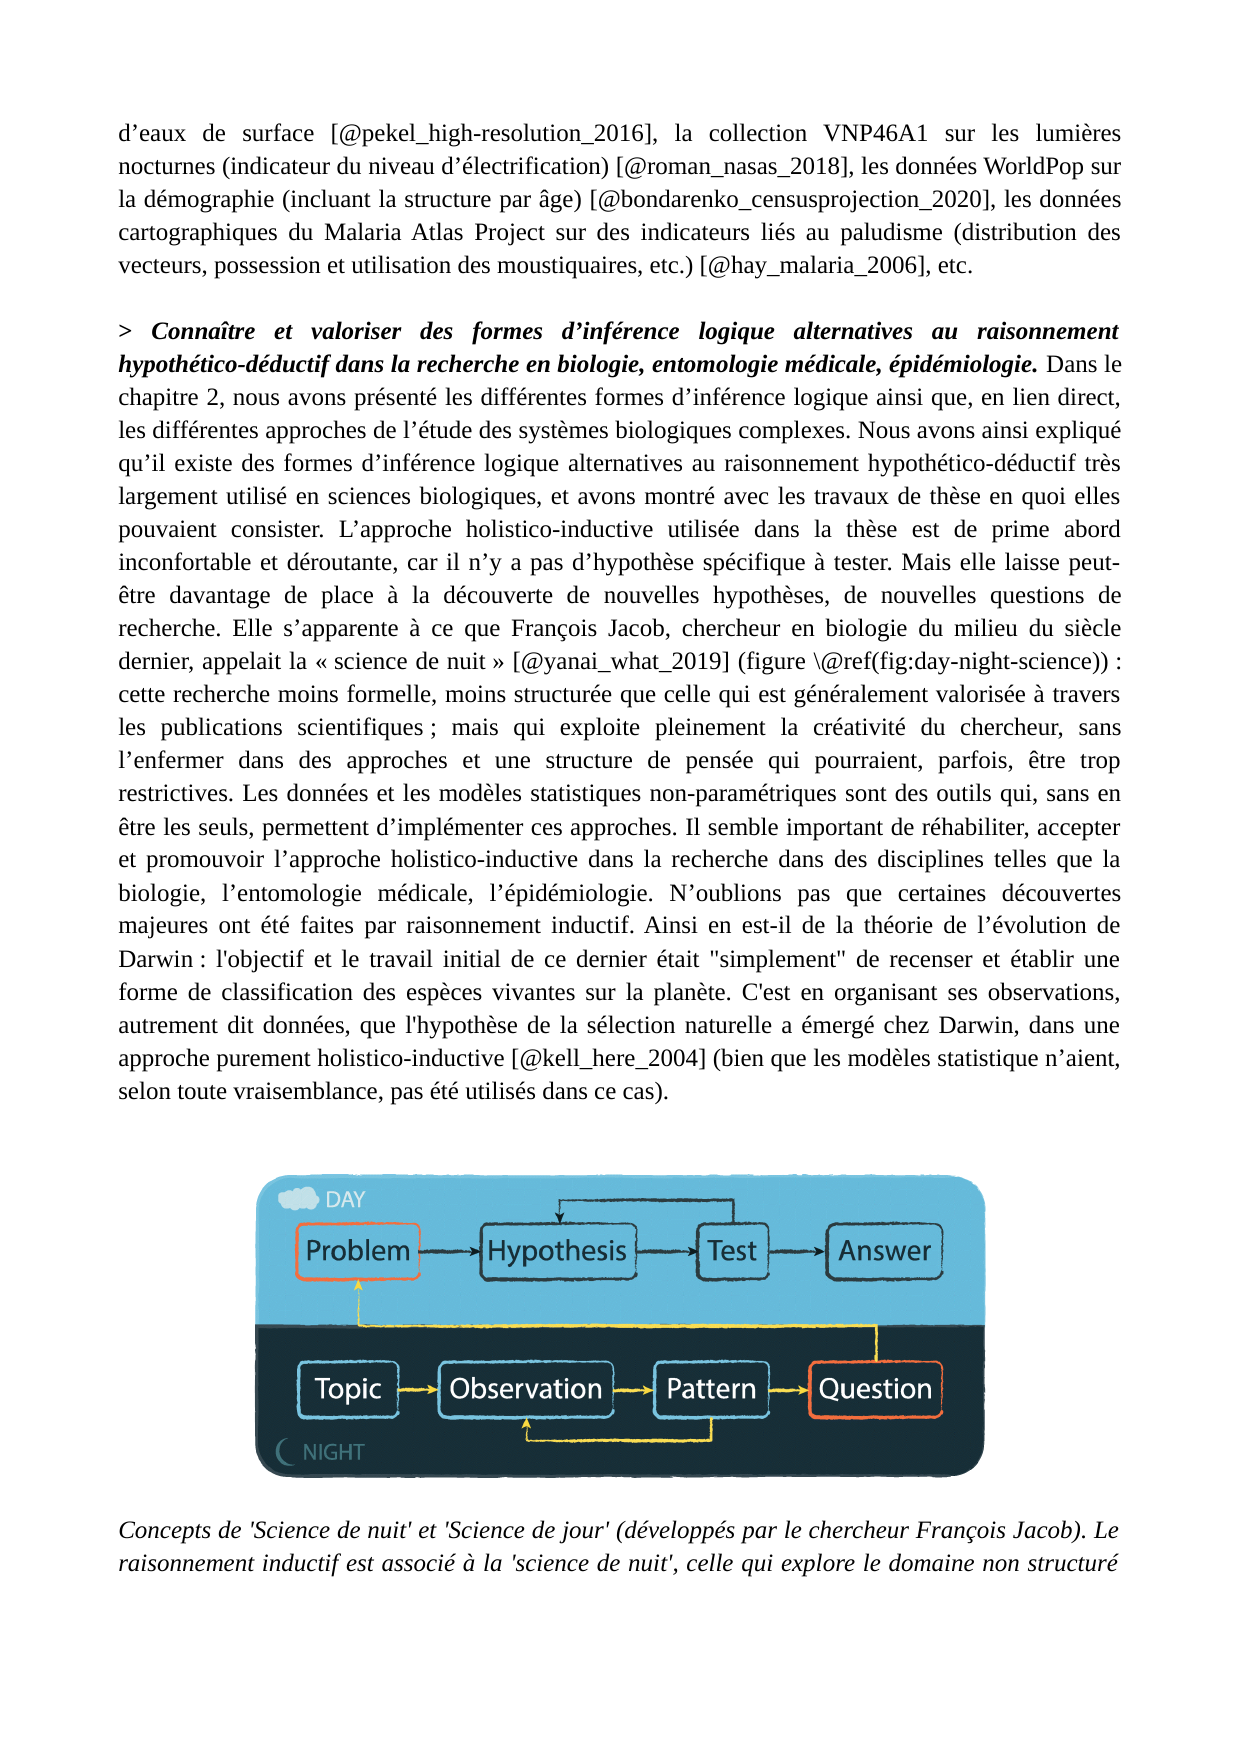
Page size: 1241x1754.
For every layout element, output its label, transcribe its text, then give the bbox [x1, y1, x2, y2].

text > Connaître et valoriser des formes d’inférence logique alternatives au raisonnement hypothético-déductif dans la recherche en biologie, entomologie médicale, épidémiologie. Dans le chapitre 2, nous avons présenté les différentes formes d’inférence logique ainsi que, en lien direct, les différentes approches de l’étude des systèmes biologiques complexes. Nous avons ainsi expliqué qu’il existe des formes d’inférence logique alternatives au raisonnement hypothético-déductif très largement utilisé en sciences biologiques, et avons montré avec les travaux de thèse en quoi elles pouvaient consister. L’approche holistico-inductive utilisée dans la thèse est de prime abord inconfortable et déroutante, car il n’y a pas d’hypothèse spécifique à tester. Mais elle laisse peut-être davantage de place à la découverte de nouvelles hypothèses, de nouvelles questions de recherche. Elle s’apparente à ce que François Jacob, chercheur en biologie du milieu du siècle dernier, appelait la « science de nuit » [@yanai_what_2019] (figure \@ref(fig:day-night-science)) : cette recherche moins formelle, moins structurée que celle qui est généralement valorisée à travers les publications scientifiques ; mais qui exploite pleinement la créativité du chercheur, sans l’enfermer dans des approches et une structure de pensée qui pourraient, parfois, être trop restrictives. Les données et les modèles statistiques non-paramétriques sont des outils qui, sans en être les seuls, permettent d’implémenter ces approches. Il semble important de réhabiliter, accepter et promouvoir l’approche holistico-inductive dans la recherche dans des disciplines telles que la biologie, l’entomologie médicale, l’épidémiologie. N’oublions pas que certaines découvertes majeures ont été faites par raisonnement inductif. Ainsi en est-il de la théorie de l’évolution de Darwin : l'objectif et le travail initial de ce dernier était "simplement" de recenser et établir une forme de classification des espèces vivantes sur la planète. C'est en organisant ses observations, autrement dit données, que l'hypothèse de la sélection naturelle a émergé chez Darwin, dans une approche purement holistico-inductive [@kell_here_2004] (bien que les modèles statistique n’aient, selon toute vraisemblance, pas été utilisés dans ce cas). [118, 316, 1122, 1104]
text Concepts de 'Science de nuit' et 'Science de jour' (développés par le chercheur François Jacob). Le raisonnement inductif est associé à la 'science de nuit', celle qui explore le domaine non structuré [118, 1515, 1122, 1577]
text d’eaux de surface [@pekel_high-resolution_2016], la collection VNP46A1 sur les lumières nocturnes (indicateur du niveau d’électrification) [@roman_nasas_2018], les données WorldPop sur la démographie (incluant la structure par âge) [@bondarenko_censusprojection_2020], les données cartographiques du Malaria Atlas Project sur des indicateurs liés au paludisme (distribution des vecteurs, possession et utilisation des moustiquaires, etc.) [@hay_malaria_2006], etc. [118, 118, 1122, 279]
picture [254, 1174, 986, 1478]
